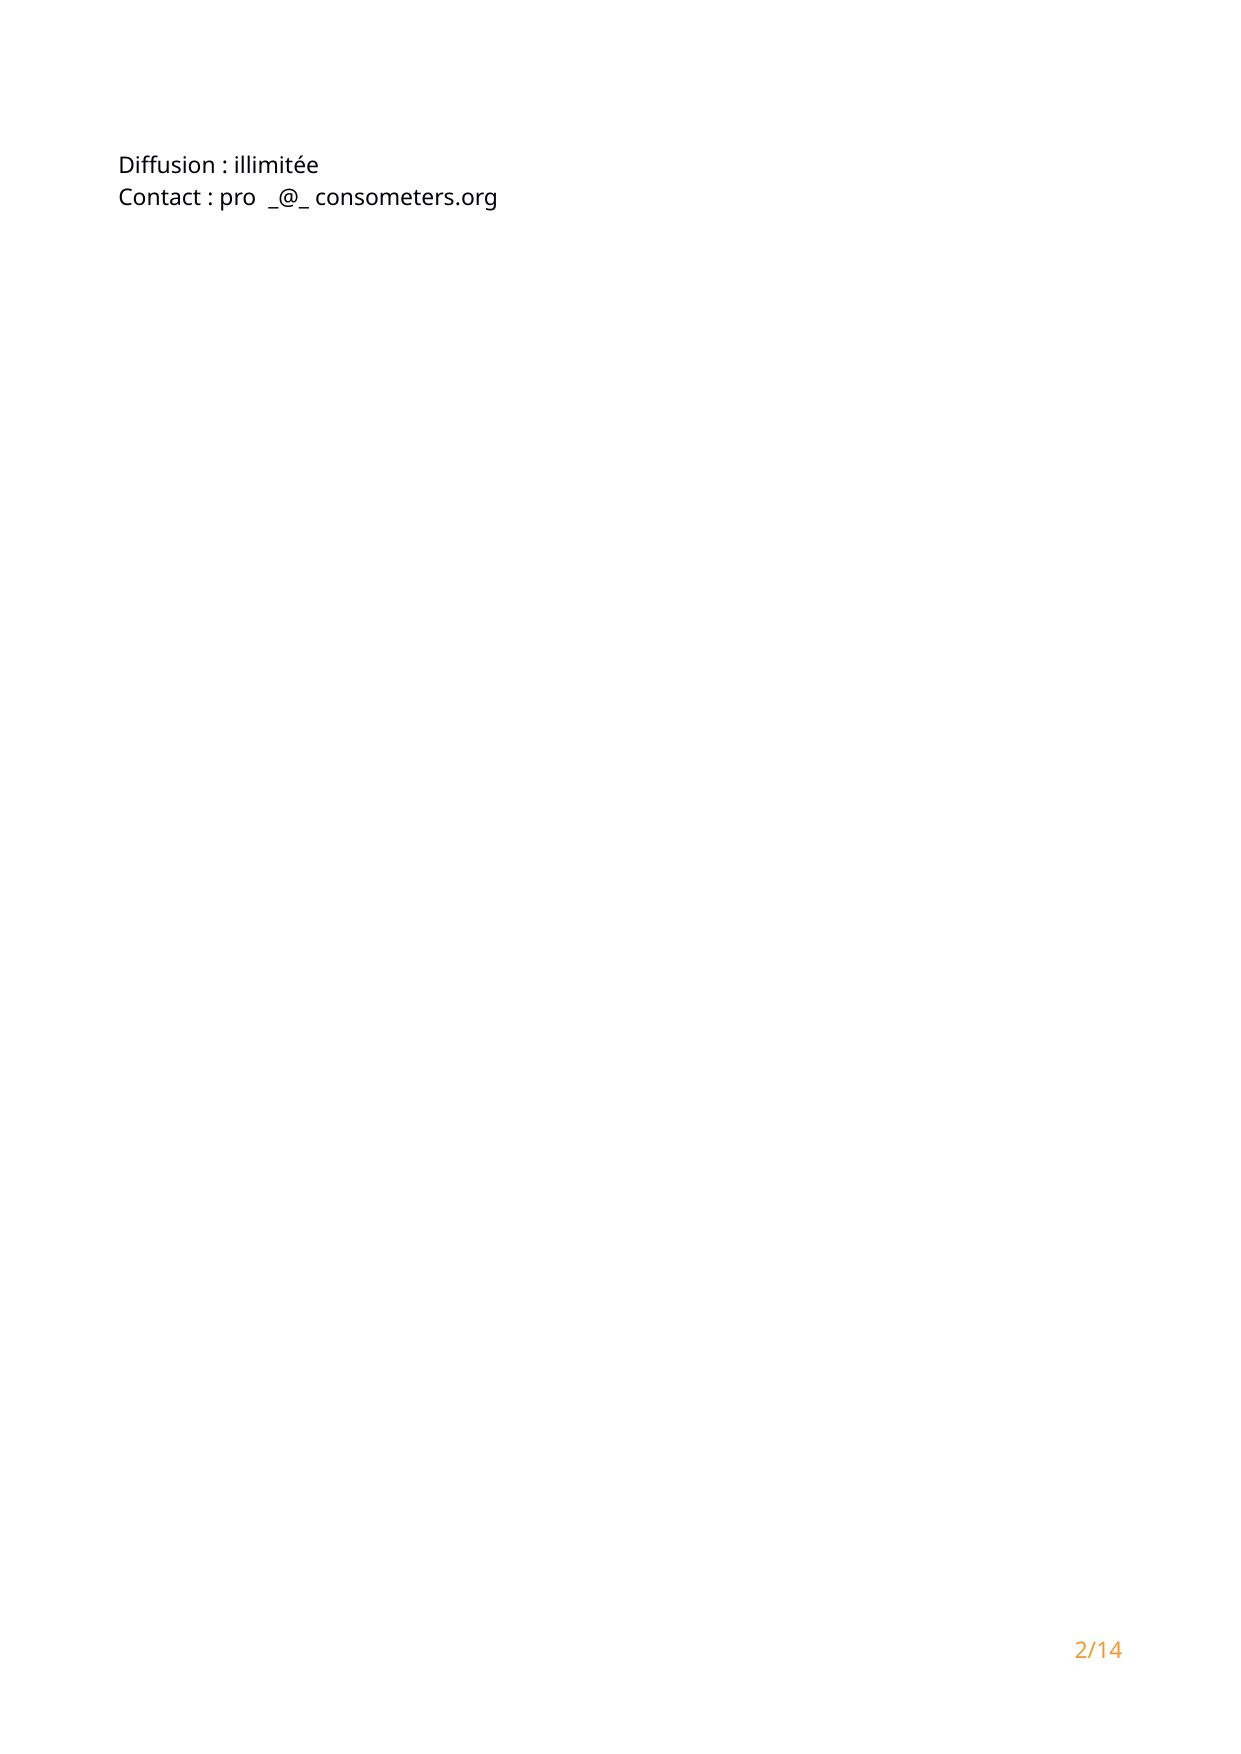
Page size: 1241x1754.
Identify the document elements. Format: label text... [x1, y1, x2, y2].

text Contact : pro _@_ consometers.org [118, 181, 1122, 212]
text Diffusion : illimitée [118, 149, 1122, 181]
